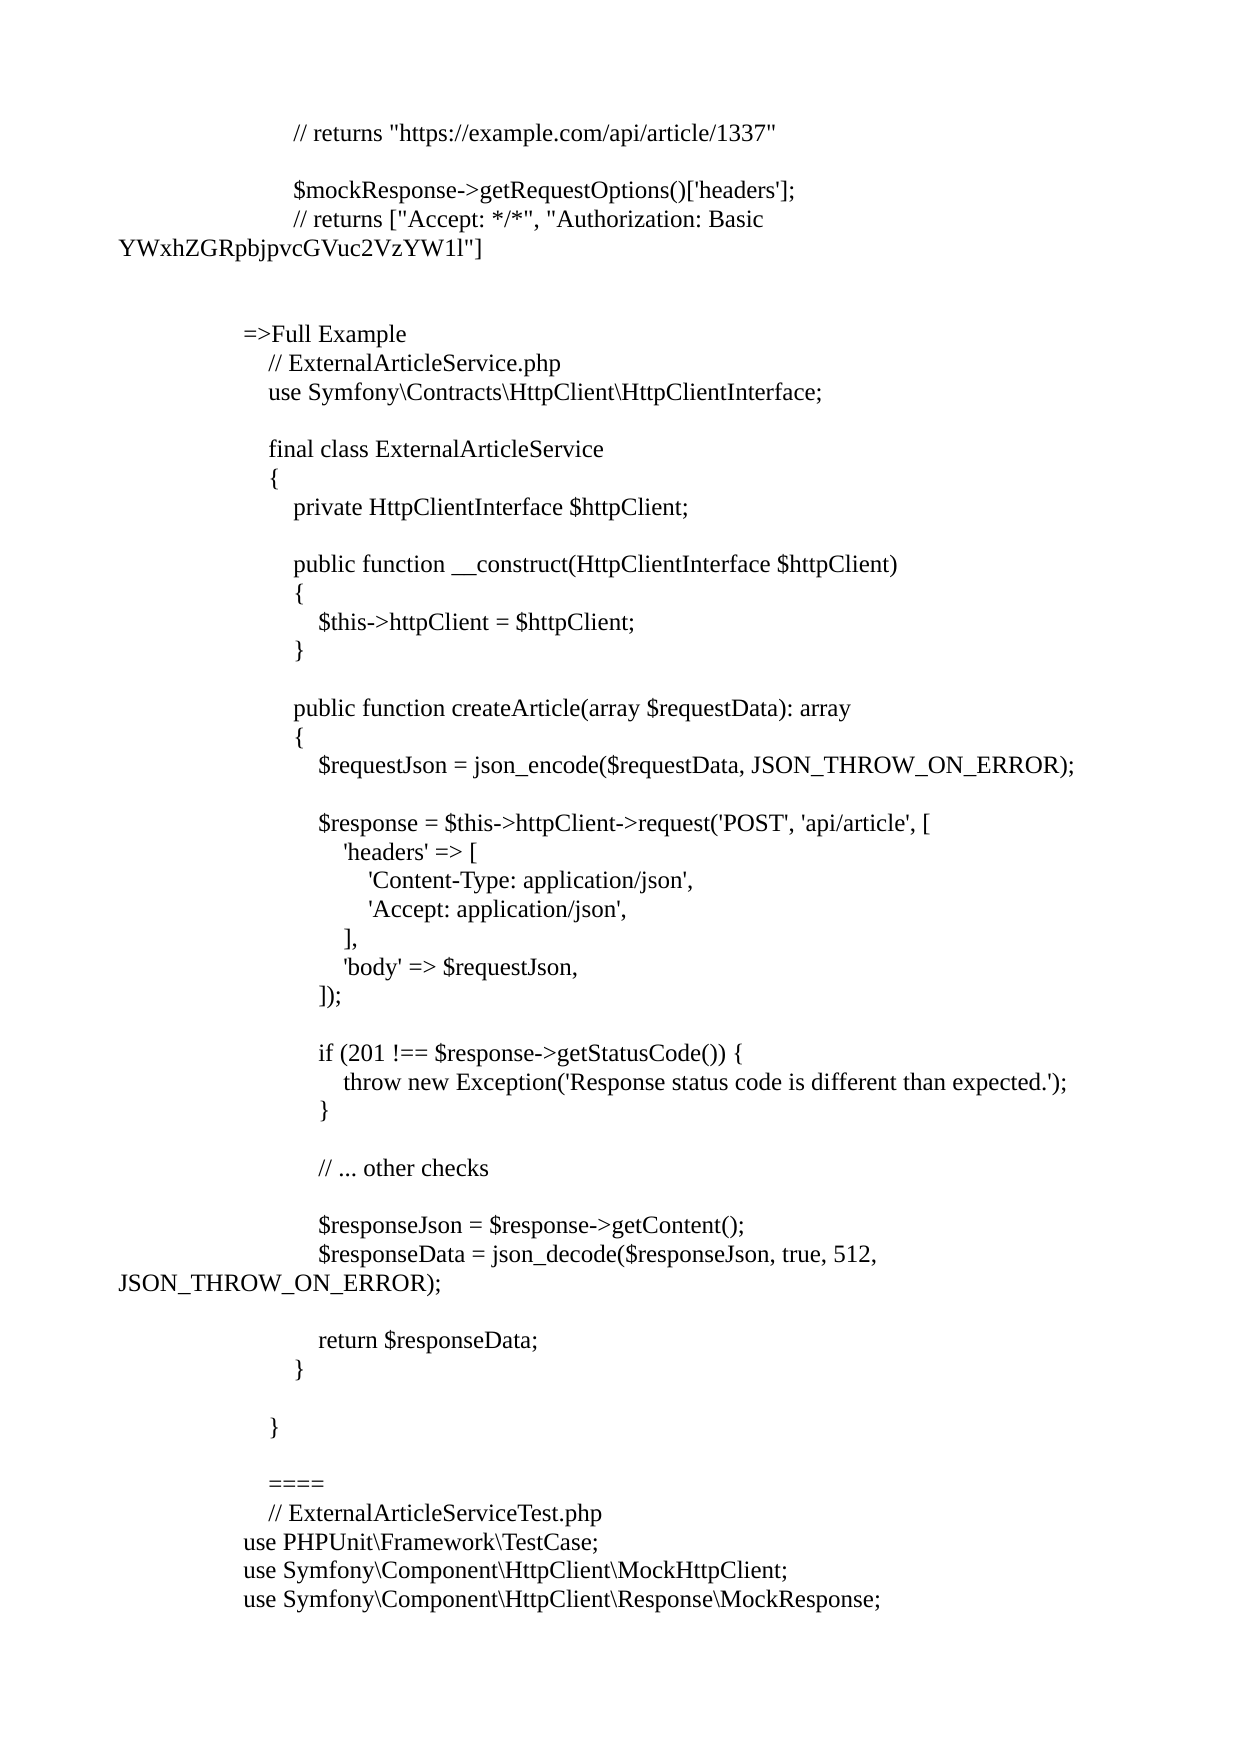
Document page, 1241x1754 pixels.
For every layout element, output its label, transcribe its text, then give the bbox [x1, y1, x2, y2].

text ==== [118, 1469, 1122, 1498]
text use Symfony\Component\HttpClient\Response\MockResponse; [118, 1584, 1122, 1613]
text ]); [118, 981, 1122, 1009]
text $response = $this->httpClient->request('POST', 'api/article', [ [118, 808, 1122, 837]
text // returns ["Accept: */*", "Authorization: Basic YWxhZGRpbjpvcGVuc2VzYW1l"] [118, 204, 1122, 262]
text } [118, 1354, 1122, 1383]
text use Symfony\Contracts\HttpClient\HttpClientInterface; [118, 377, 1122, 406]
text 'body' => $requestJson, [118, 952, 1122, 981]
text public function __construct(HttpClientInterface $httpClient) [118, 549, 1122, 578]
text =>Full Example [118, 319, 1122, 348]
text // ... other checks [118, 1153, 1122, 1182]
text if (201 !== $response->getStatusCode()) { [118, 1038, 1122, 1067]
text { [118, 463, 1122, 492]
text } [118, 1096, 1122, 1124]
text } [118, 1412, 1122, 1441]
text use PHPUnit\Framework\TestCase; [118, 1527, 1122, 1556]
text // ExternalArticleService.php [118, 348, 1122, 377]
text $responseJson = $response->getContent(); [118, 1211, 1122, 1239]
text 'Content-Type: application/json', [118, 866, 1122, 894]
text } [118, 636, 1122, 664]
text return $responseData; [118, 1326, 1122, 1354]
text $requestJson = json_encode($requestData, JSON_THROW_ON_ERROR); [118, 751, 1122, 779]
text // returns "https://example.com/api/article/1337" [118, 118, 1122, 147]
text use Symfony\Component\HttpClient\MockHttpClient; [118, 1556, 1122, 1584]
text $responseData = json_decode($responseJson, true, 512, JSON_THROW_ON_ERROR); [118, 1239, 1122, 1297]
text private HttpClientInterface $httpClient; [118, 492, 1122, 521]
text 'headers' => [ [118, 837, 1122, 866]
text final class ExternalArticleService [118, 434, 1122, 463]
text $mockResponse->getRequestOptions()['headers']; [118, 176, 1122, 204]
text // ExternalArticleServiceTest.php [118, 1498, 1122, 1527]
text throw new Exception('Response status code is different than expected.'); [118, 1067, 1122, 1096]
text { [118, 578, 1122, 607]
text ], [118, 923, 1122, 952]
text { [118, 722, 1122, 751]
text $this->httpClient = $httpClient; [118, 607, 1122, 636]
text public function createArticle(array $requestData): array [118, 693, 1122, 722]
text 'Accept: application/json', [118, 894, 1122, 923]
